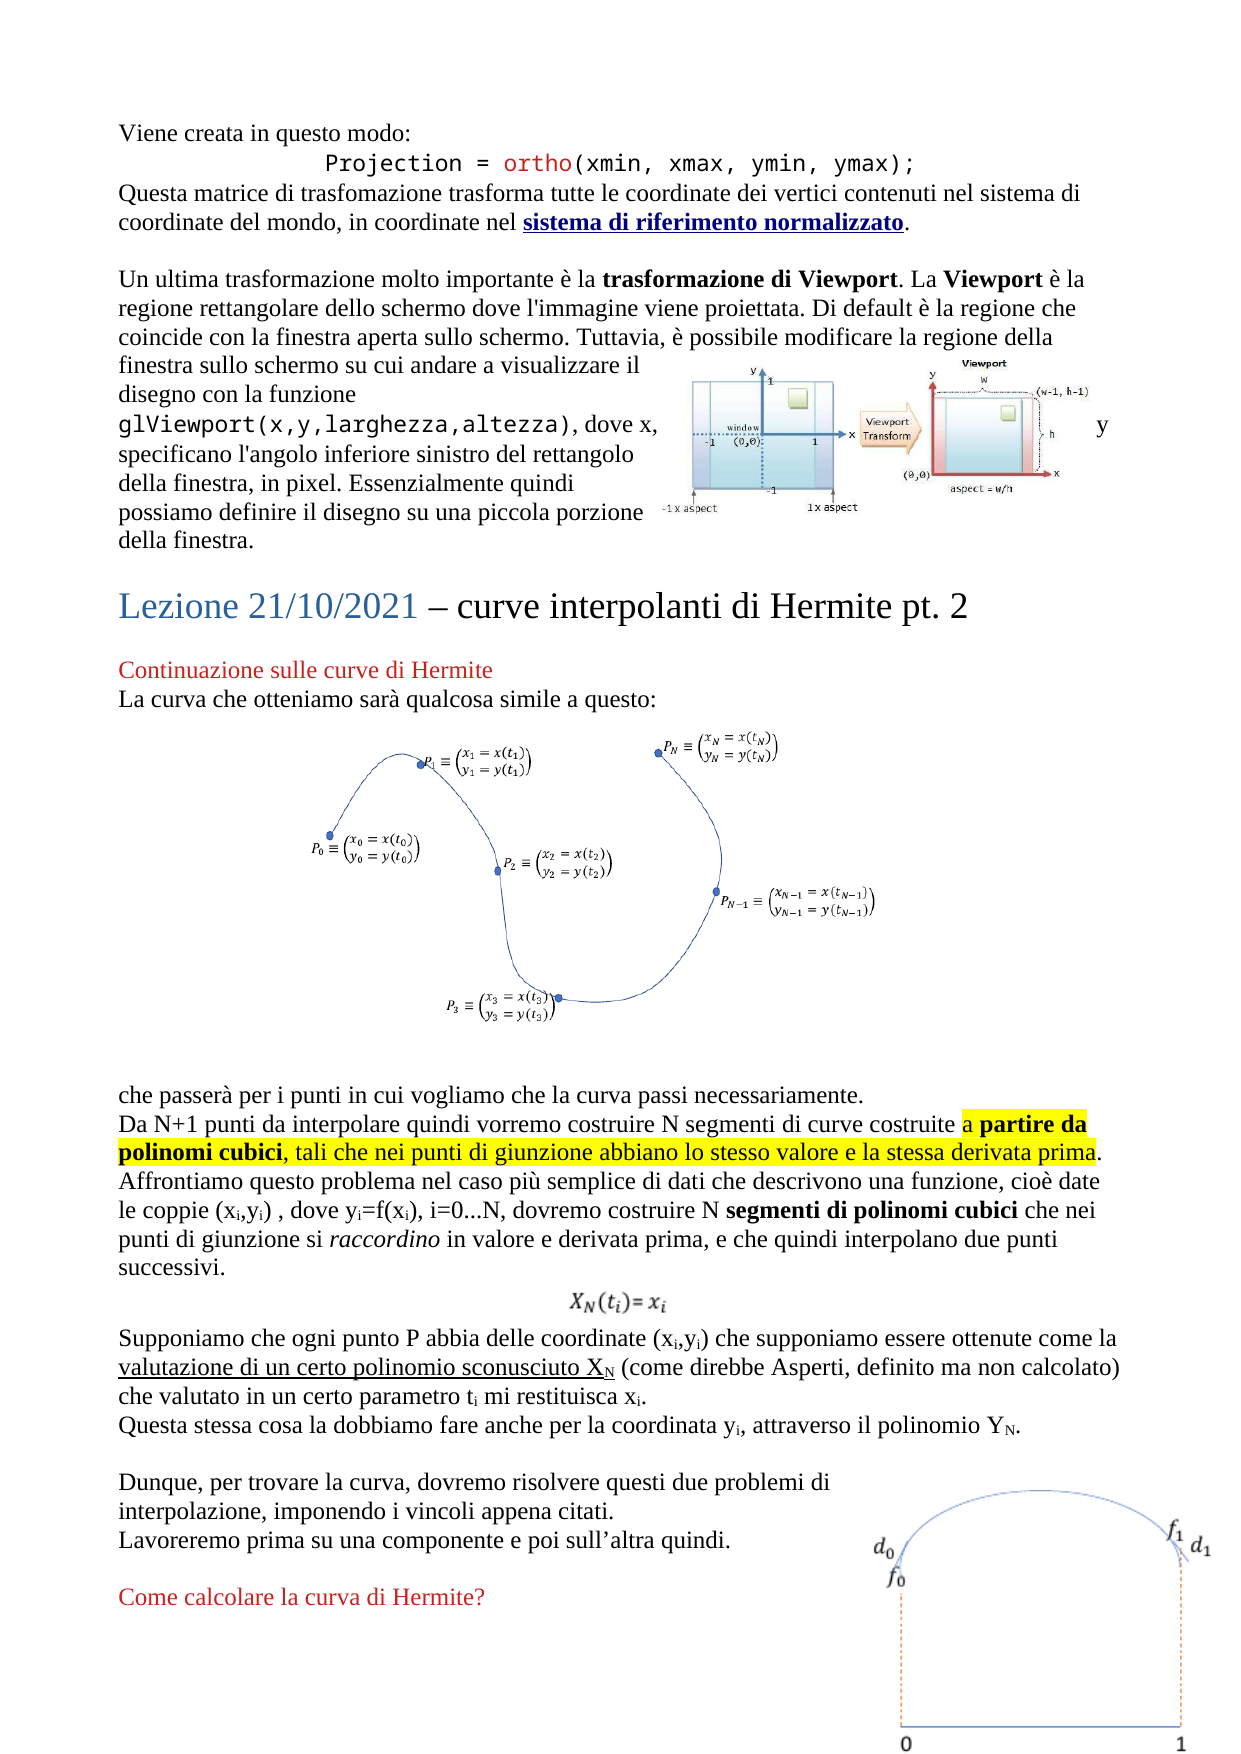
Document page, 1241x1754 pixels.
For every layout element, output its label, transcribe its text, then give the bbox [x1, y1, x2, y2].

text Continuazione sulle curve di Hermite [118, 655, 1122, 684]
text Lezione 21/10/2021 – curve interpolanti di Hermite pt. 2 [118, 583, 1122, 626]
text Questa stessa cosa la dobbiamo fare anche per la coordinata yi, attraverso il polinomio YN. [118, 1410, 1122, 1438]
text La curva che otteniamo sarà qualcosa simile a questo: [118, 684, 1122, 712]
text Un ultima trasformazione molto importante è la trasformazione di Viewport. La Viewport è la regione rettangolare dello schermo dove l'immagine viene proiettata. Di default è la regione che coincide con la finestra aperta sullo schermo. Tuttavia, è possibile modificare la regione della finestra sullo schermo su cui andare a visualizzare il disegno con la funzione glViewport(x,y,larghezza,altezza), dove x, y specificano l'angolo inferiore sinistro del rettangolo della finestra, in pixel. Essenzialmente quindi possiamo definire il disegno su una piccola porzione della finestra. [118, 264, 1122, 554]
text Projection = ortho(xmin, xmax, ymin, ymax); [118, 147, 1122, 178]
text Dunque, per trovare la curva, dovremo risolvere questi due problemi di interpolazione, imponendo i vincoli appena citati. [118, 1467, 1122, 1525]
text che passerà per i punti in cui vogliamo che la curva passi necessariamente. [118, 1080, 1122, 1109]
text Questa matrice di trasfomazione trasforma tutte le coordinate dei vertici contenuti nel sistema di [118, 178, 1122, 207]
text Supponiamo che ogni punto P abbia delle coordinate (xi,yi) che supponiamo essere ottenute come la valutazione di un certo polinomio sconusciuto XN (come direbbe Asperti, definito ma non calcolato) che valutato in un certo parametro ti mi restituisca xi. [118, 1281, 1122, 1410]
picture [310, 729, 877, 1023]
text Affrontiamo questo problema nel caso più semplice di dati che descrivono una funzione, cioè date le coppie (xi,yi) , dove yi=f(xi), i=0...N, dovremo costruire N segmenti di polinomi cubici che nei punti di giunzione si raccordino in valore e derivata prima, e che quindi interpolano due punti successivi. [118, 1166, 1122, 1281]
picture [567, 1282, 673, 1324]
text coordinate del mondo, in coordinate nel sistema di riferimento normalizzato. [118, 207, 1122, 236]
text Come calcolare la curva di Hermite? [118, 1582, 873, 1611]
picture [661, 356, 1096, 514]
text Lavoreremo prima su una componente e poi sull’altra quindi. [118, 1525, 873, 1553]
text Viene creata in questo modo: [118, 118, 1122, 147]
picture [873, 1490, 1215, 1754]
text Da N+1 punti da interpolare quindi vorremo costruire N segmenti di curve costruite a partire da polinomi cubici, tali che nei punti di giunzione abbiano lo stesso valore e la stessa derivata prima. [118, 1109, 1122, 1166]
